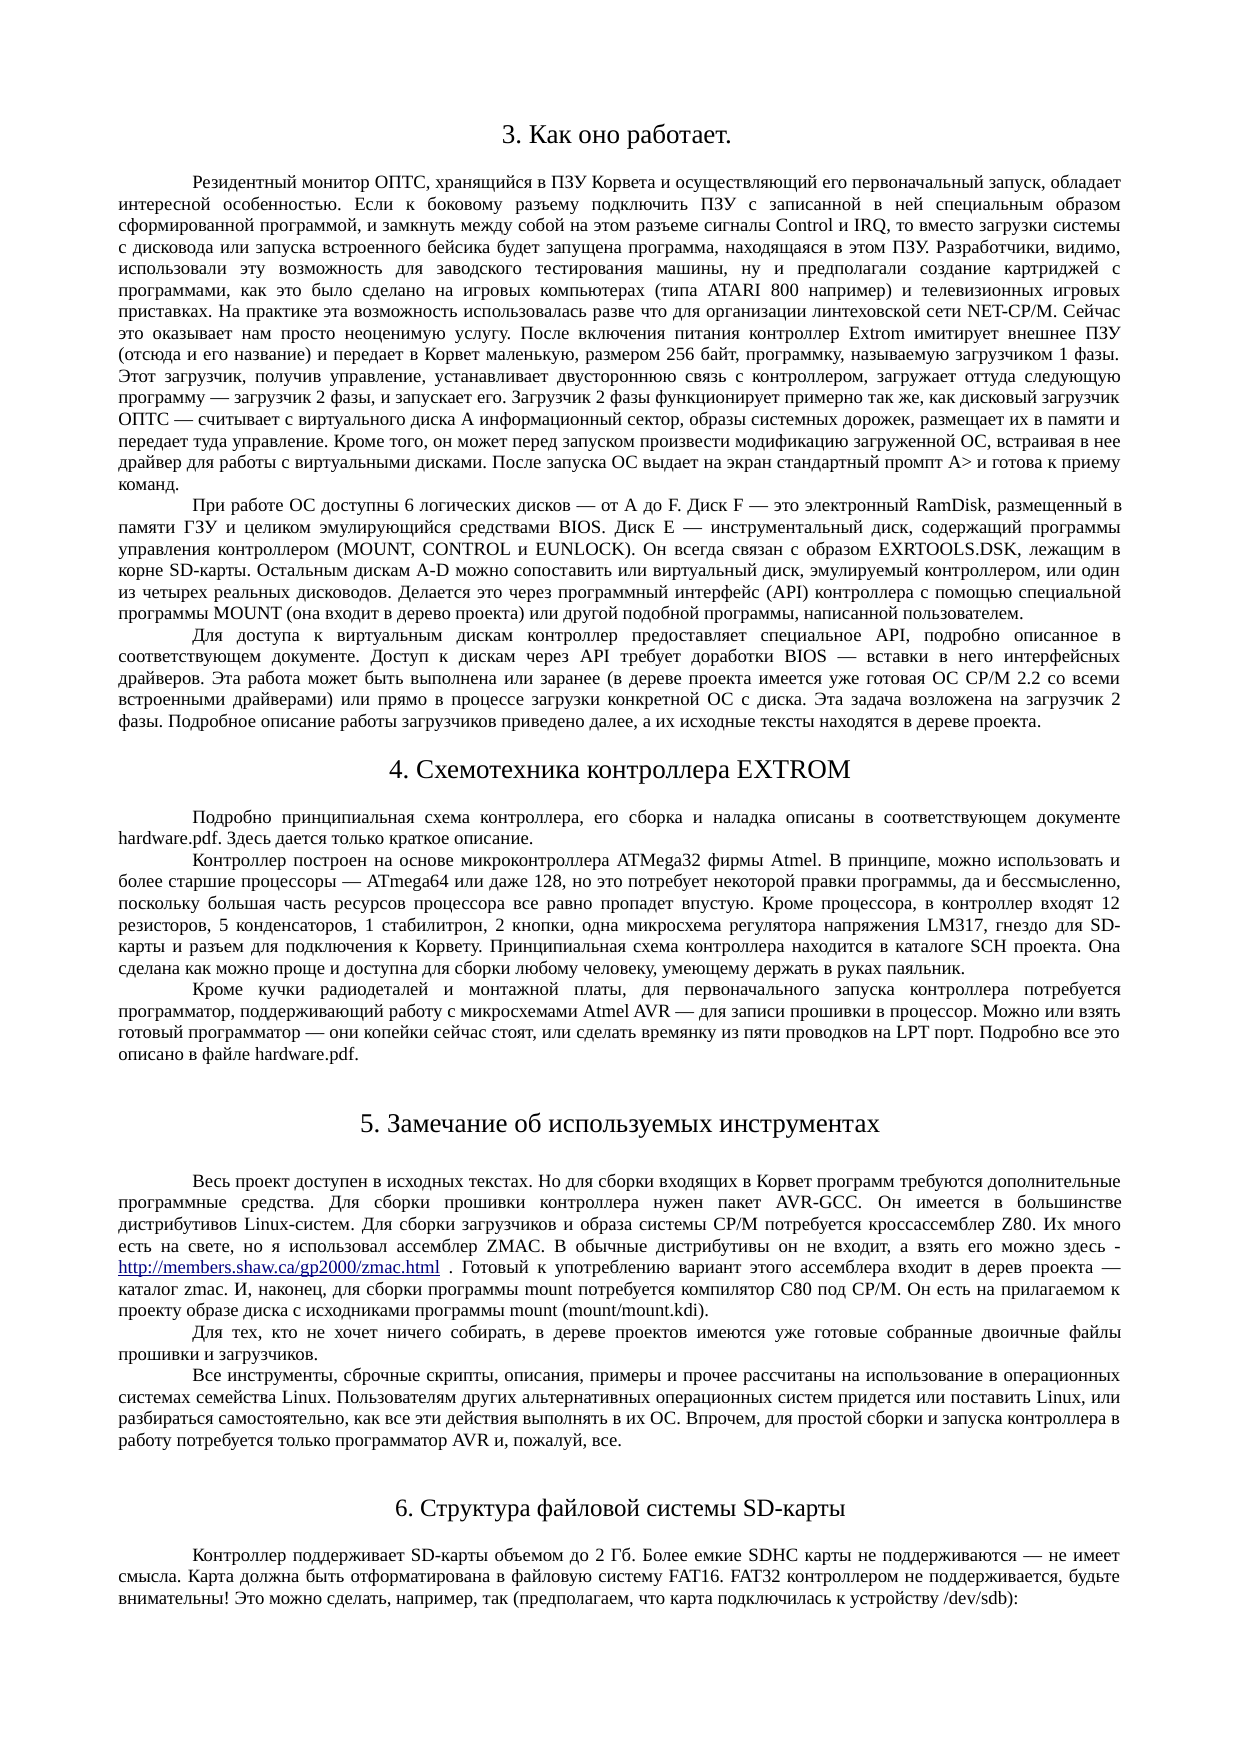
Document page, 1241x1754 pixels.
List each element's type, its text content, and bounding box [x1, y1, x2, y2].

text 6. Структура файловой системы SD-карты [118, 1493, 1122, 1522]
text Контроллер построен на основе микроконтроллера ATMega32 фирмы Atmel. В принципе, можно использовать и более старшие процессоры — ATmega64 или даже 128, но это потребует некоторой правки программы, да и бессмысленно, поскольку большая часть ресурсов процессора все равно пропадет впустую. Кроме процессора, в контроллер входят 12 резисторов, 5 конденсаторов, 1 стабилитрон, 2 кнопки, одна микросхема регулятора напряжения LM317, гнездо для SD-карты и разъем для подключения к Корвету. Принципиальная схема контроллера находится в каталоге SCH проекта. Она сделана как можно проще и доступна для сборки любому человеку, умеющему держать в руках паяльник. [118, 849, 1122, 978]
text Резидентный монитор ОПТС, хранящийся в ПЗУ Корвета и осуществляющий его первоначальный запуск, обладает интересной особенностью. Если к боковому разъему подключить ПЗУ с записанной в ней специальным образом сформированной программой, и замкнуть между собой на этом разъеме сигналы Control и IRQ, то вместо загрузки системы с дисковода или запуска встроенного бейсика будет запущена программа, находящаяся в этом ПЗУ. Разработчики, видимо, использовали эту возможность для заводского тестирования машины, ну и предполагали создание картриджей с программами, как это было сделано на игровых компьютерах (типа ATARI 800 например) и телевизионных игровых приставках. На практике эта возможность использовалась разве что для организации линтеховской сети NET-CP/M. Сейчас это оказывает нам просто неоценимую услугу. После включения питания контроллер Extrom имитирует внешнее ПЗУ (отсюда и его название) и передает в Корвет маленькую, размером 256 байт, программку, называемую загрузчиком 1 фазы. Этот загрузчик, получив управление, устанавливает двустороннюю связь с контроллером, загружает оттуда следующую программу — загрузчик 2 фазы, и запускает его. Загрузчик 2 фазы функционирует примерно так же, как дисковый загрузчик ОПТС — считывает с виртуального диска А информационный сектор, образы системных дорожек, размещает их в памяти и передает туда управление. Кроме того, он может перед запуском произвести модификацию загруженной ОС, встраивая в нее драйвер для работы с виртуальными дисками. После запуска ОС выдает на экран стандартный промпт А> и готова к приему команд. [118, 171, 1122, 494]
text Весь проект доступен в исходных текстах. Но для сборки входящих в Корвет программ требуются дополнительные программные средства. Для сборки прошивки контроллера нужен пакет AVR-GCC. Он имеется в большинстве дистрибутивов Linux-систем. Для сборки загрузчиков и образа системы CP/M потребуется кроссассемблер Z80. Их много есть на свете, но я использовал ассемблер ZMAC. В обычные дистрибутивы он не входит, а взять его можно здесь - http://members.shaw.ca/gp2000/zmac.html . Готовый к употреблению вариант этого ассемблера входит в дерев проекта — каталог zmac. И, наконец, для сборки программы mount потребуется компилятор С80 под CP/M. Он есть на прилагаемом к проекту образе диска с исходниками программы mount (mount/mount.kdi). [118, 1170, 1122, 1321]
text 4. Схемотехника контроллера EXTROM [118, 753, 1122, 784]
text Для доступа к виртуальным дискам контроллер предоставляет специальное API, подробно описанное в соответствующем документе. Доступ к дискам через API требует доработки BIOS — вставки в него интерфейсных драйверов. Эта работа может быть выполнена или заранее (в дереве проекта имеется уже готовая ОС CP/M 2.2 со всеми встроенными драйверами) или прямо в процессе загрузки конкретной ОС с диска. Эта задача возложена на загрузчик 2 фазы. Подробное описание работы загрузчиков приведено далее, а их исходные тексты находятся в дереве проекта. [118, 624, 1122, 731]
text Для тех, кто не хочет ничего собирать, в дереве проектов имеются уже готовые собранные двоичные файлы прошивки и загрузчиков. [118, 1321, 1122, 1364]
text Кроме кучки радиодеталей и монтажной платы, для первоначального запуска контроллера потребуется программатор, поддерживающий работу с микросхемами Atmel AVR — для записи прошивки в процессор. Можно или взять готовый программатор — они копейки сейчас стоят, или сделать времянку из пяти проводков на LPT порт. Подробно все это описано в файле hardware.pdf. [118, 978, 1122, 1064]
text Подробно принципиальная схема контроллера, его сборка и наладка описаны в соответствующем документе hardware.pdf. Здесь дается только краткое описание. [118, 806, 1122, 849]
text 3. Как оно работает. [118, 118, 1122, 149]
text При работе ОС доступны 6 логических дисков — от А до F. Диск F — это электронный RamDisk, размещенный в памяти ГЗУ и целиком эмулирующийся средствами BIOS. Диск E — инструментальный диск, содержащий программы управления контроллером (MOUNT, CONTROL и EUNLOCK). Он всегда связан с образом EXRTOOLS.DSK, лежащим в корне SD-карты. Остальным дискам А-D можно сопоставить или виртуальный диск, эмулируемый контроллером, или один из четырех реальных дисководов. Делается это через программный интерфейс (API) контроллера с помощью специальной программы MOUNT (она входит в дерево проекта) или другой подобной программы, написанной пользователем. [118, 494, 1122, 624]
text Контроллер поддерживает SD-карты объемом до 2 Гб. Более емкие SDHC карты не поддерживаются — не имеет смысла. Карта должна быть отформатирована в файловую систему FAT16. FAT32 контроллером не поддерживается, будьте внимательны! Это можно сделать, например, так (предполагаем, что карта подключилась к устройству /dev/sdb): [118, 1544, 1122, 1608]
text 5. Замечание об используемых инструментах [118, 1108, 1122, 1139]
text Все инструменты, сброчные скрипты, описания, примеры и прочее рассчитаны на использование в операционных системах семейства Linux. Пользователям других альтернативных операционных систем придется или поставить Linux, или разбираться самостоятельно, как все эти действия выполнять в их ОС. Впрочем, для простой сборки и запуска контроллера в работу потребуется только программатор AVR и, пожалуй, все. [118, 1364, 1122, 1450]
